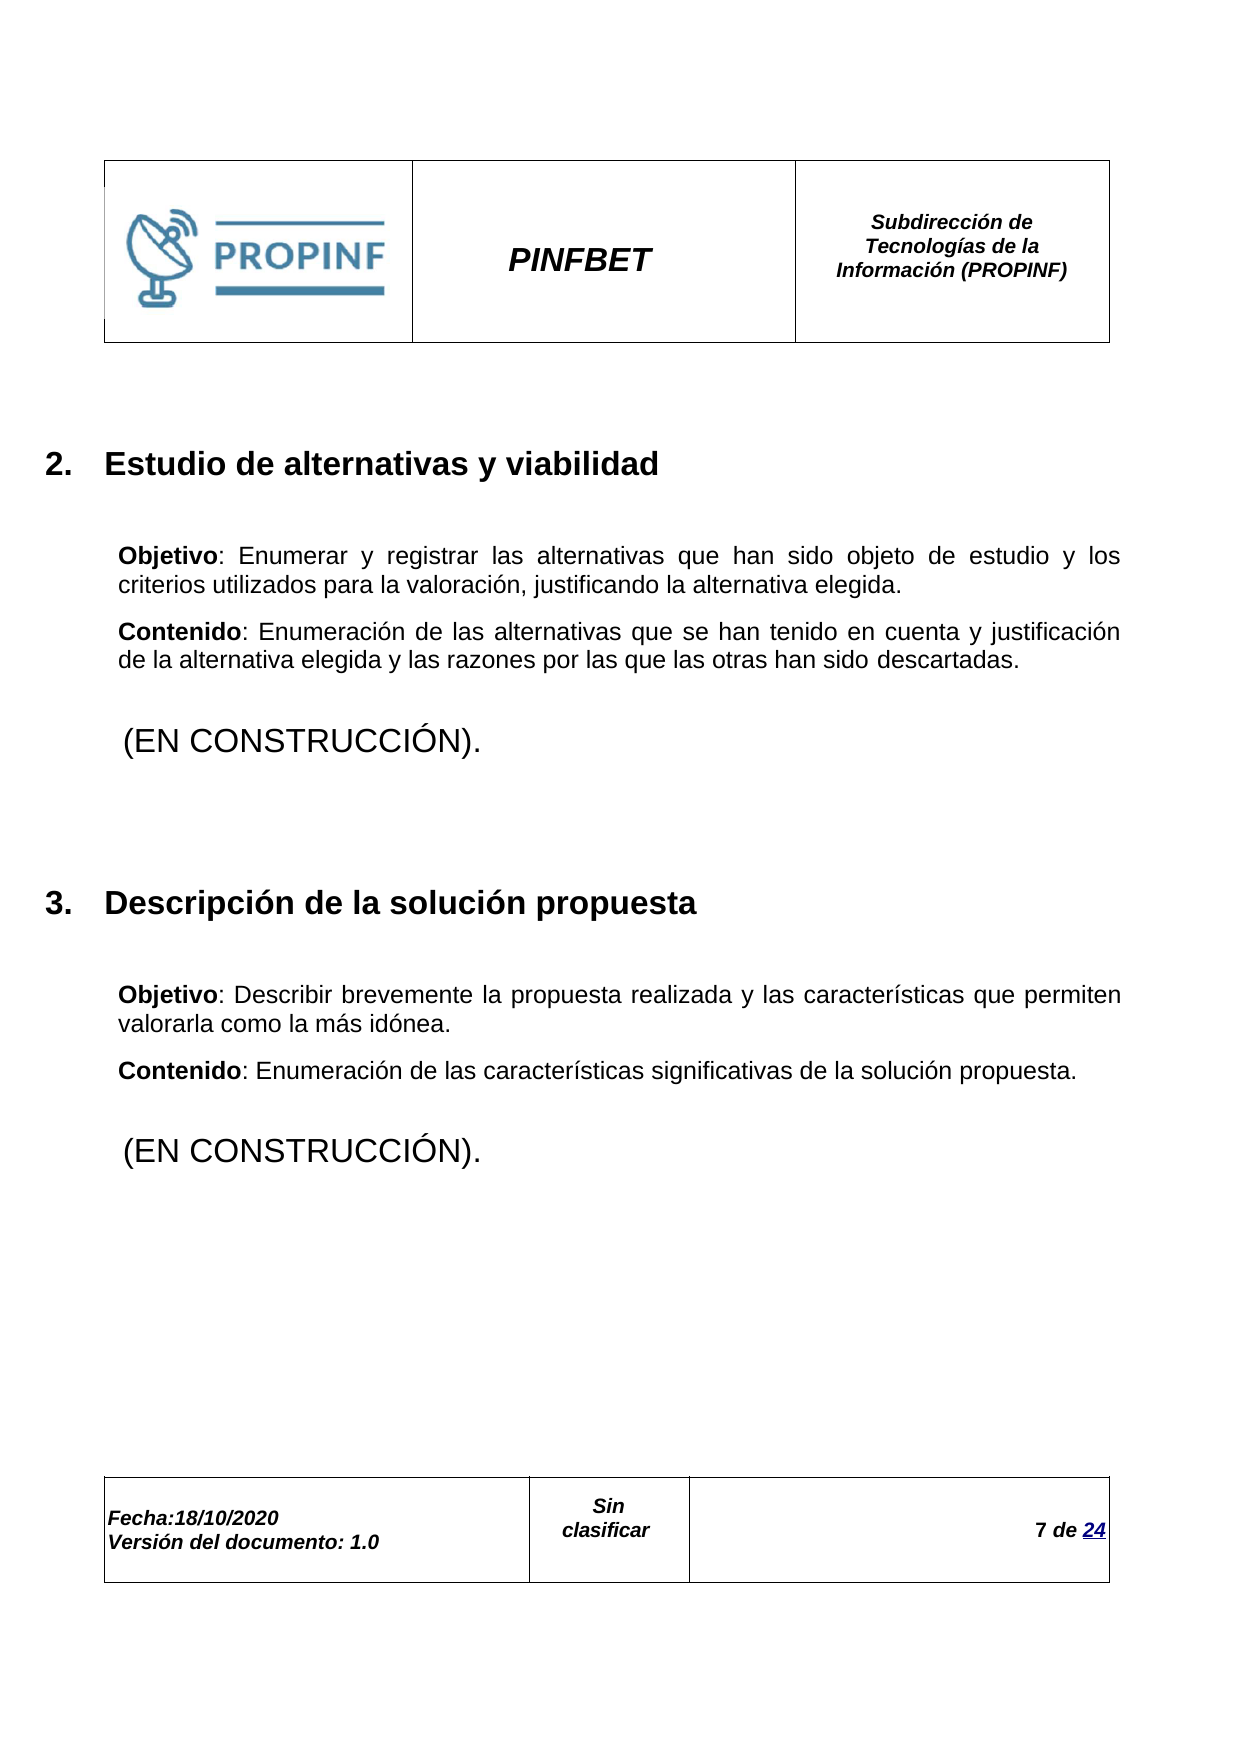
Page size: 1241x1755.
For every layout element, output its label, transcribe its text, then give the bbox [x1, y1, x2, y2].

subtitle Descripción de la solución propuesta [45, 883, 1138, 921]
text Contenido: Enumeración de las alternativas que se han tenido en cuenta y justificación de la alternativa elegida y las razones por las que las otras han sido descartadas. [118, 617, 1123, 674]
subtitle Estudio de alternativas y viabilidad [45, 444, 1138, 482]
text (EN CONSTRUCCIÓN). [104, 1132, 1138, 1170]
picture [104, 187, 412, 319]
text Objetivo: Describir brevemente la propuesta realizada y las características que permiten valorarla como la más idónea. [118, 980, 1122, 1038]
text (EN CONSTRUCCIÓN). [104, 721, 1138, 760]
text Objetivo: Enumerar y registrar las alternativas que han sido objeto de estudio y los criterios utilizados para la valoración, justificando la alternativa elegida. [118, 541, 1122, 599]
text Contenido: Enumeración de las características significativas de la solución propuesta. [118, 1056, 1138, 1084]
